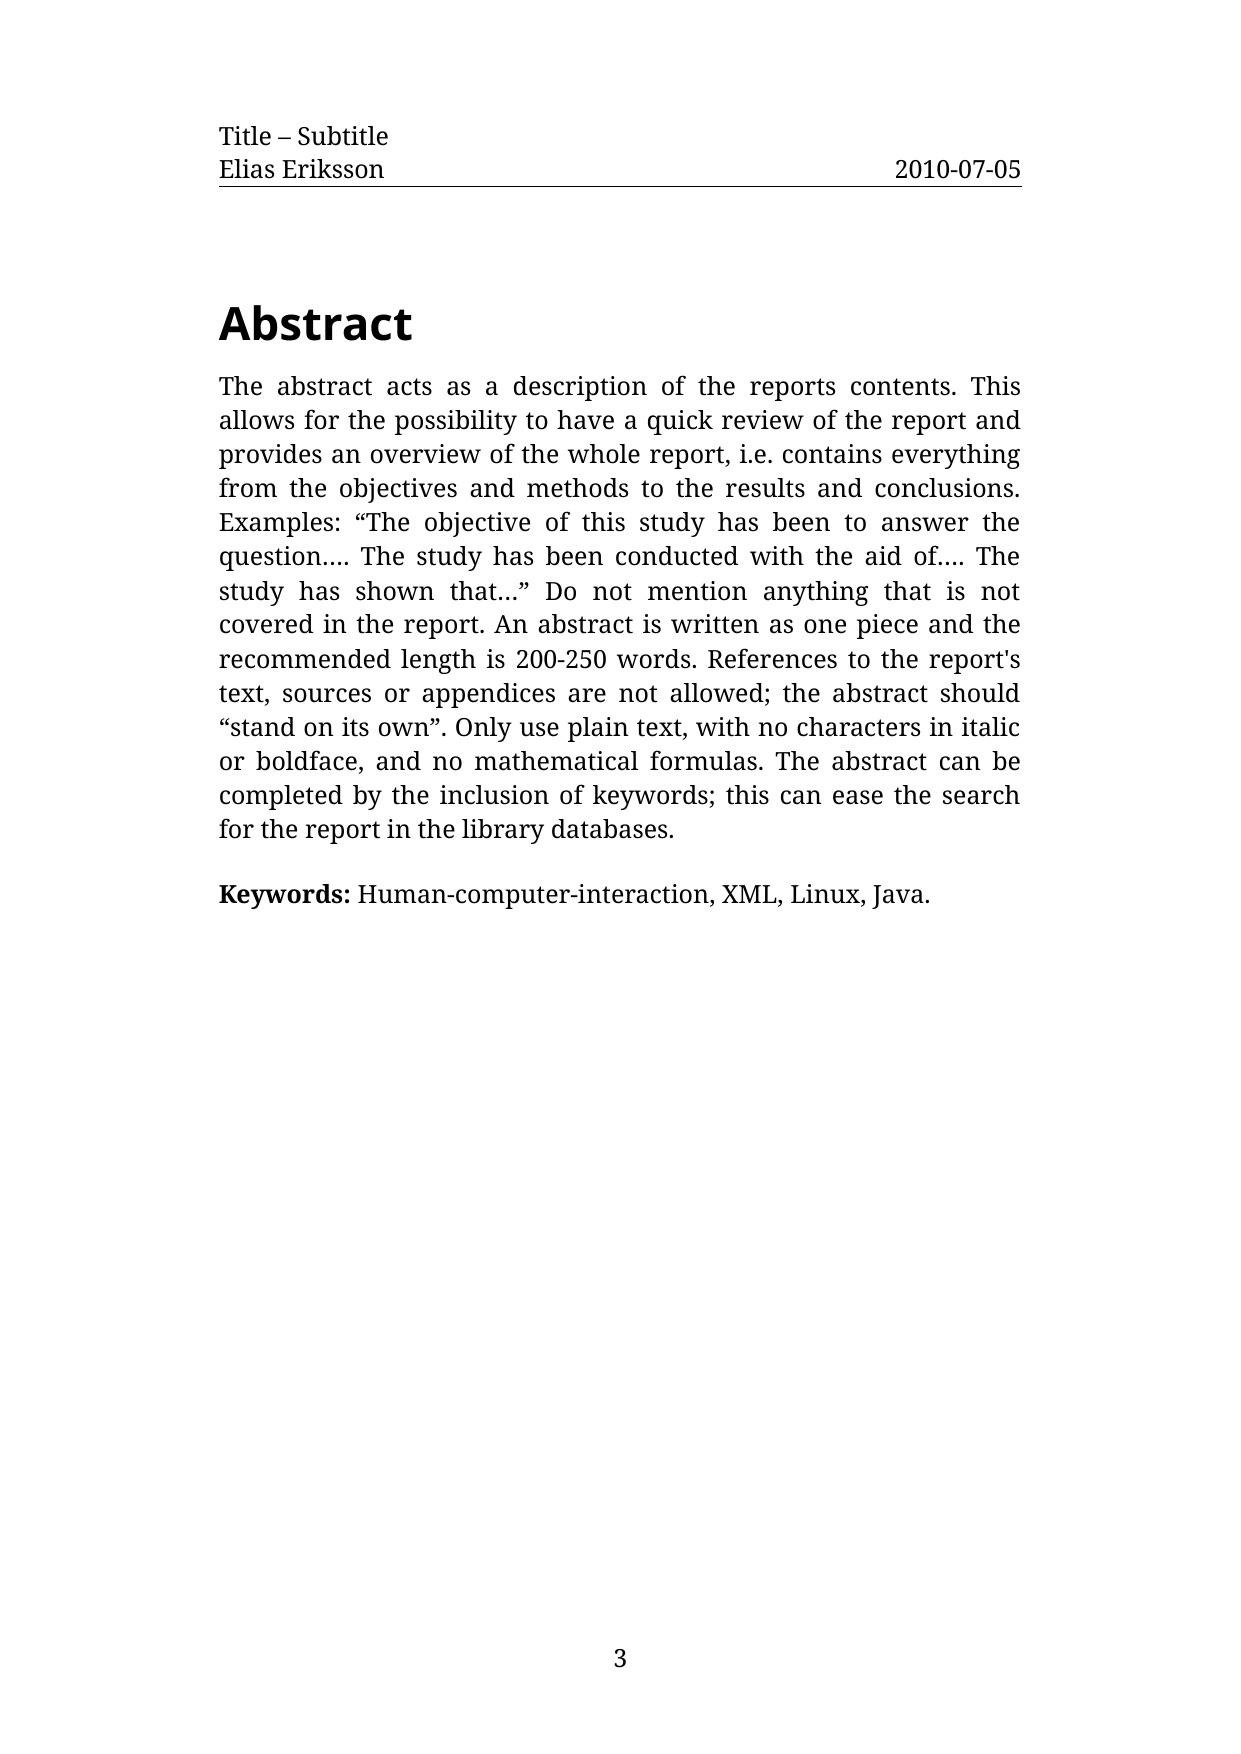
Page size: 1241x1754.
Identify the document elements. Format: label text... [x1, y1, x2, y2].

subtitle Keywords: Human-computer-interaction, XML, Linux, Java. [218, 876, 1022, 910]
subtitle The abstract acts as a description of the reports contents. This allows for the possibility to have a quick review of the report and provides an overview of the whole report, i.e. contains everything from the objectives and methods to the results and conclusions. Examples: “The objective of this study has been to answer the question…. The study has been conducted with the aid of…. The study has shown that…” Do not mention anything that is not covered in the report. An abstract is written as one piece and the recommended length is 200-250 words. References to the report's text, sources or appendices are not allowed; the abstract should “stand on its own”. Only use plain text, with no characters in italic or boldface, and no mathematical formulas. The abstract can be completed by the inclusion of keywords; this can ease the search for the report in the library databases. [218, 369, 1022, 846]
subtitle Abstract [218, 291, 1022, 353]
